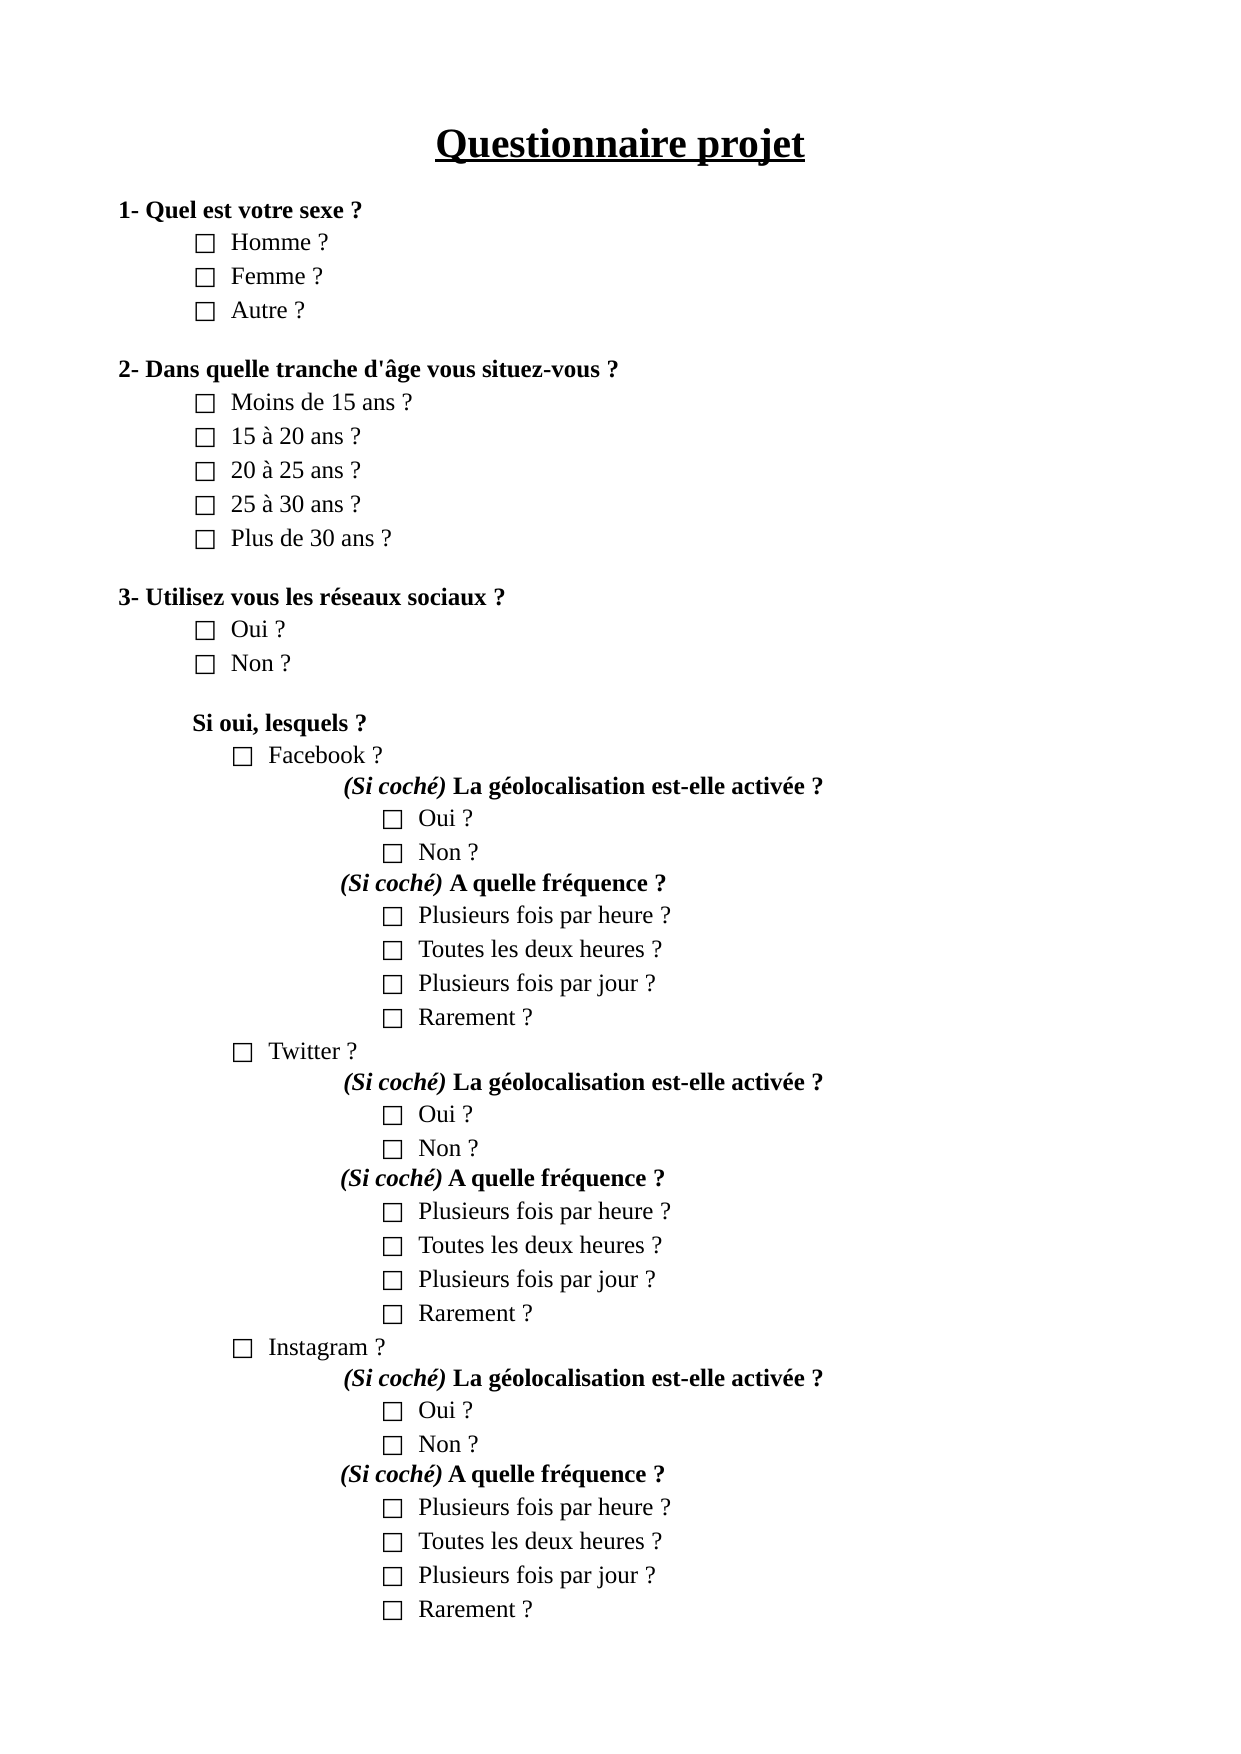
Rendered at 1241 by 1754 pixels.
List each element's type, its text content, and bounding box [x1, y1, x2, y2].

list Oui ? [381, 1391, 1122, 1425]
list Plus de 30 ans ? [193, 519, 1122, 553]
list Oui ? [193, 611, 1122, 645]
text 2- Dans quelle tranche d'âge vous situez-vous ? [118, 354, 1122, 383]
list Non ? [193, 645, 1122, 679]
list (Si coché) La géolocalisation est-elle activée ? [306, 1363, 1122, 1391]
list Plusieurs fois par heure ? [381, 896, 1122, 930]
list Non ? [381, 1129, 1122, 1163]
text (Si coché) A quelle fréquence ? [118, 1163, 1122, 1192]
list (Si coché) La géolocalisation est-elle activée ? [306, 1067, 1122, 1095]
list Oui ? [381, 1095, 1122, 1129]
list Moins de 15 ans ? [193, 383, 1122, 417]
text 3- Utilisez vous les réseaux sociaux ? [118, 582, 1122, 611]
list 20 à 25 ans ? [193, 451, 1122, 485]
list Non ? [381, 1425, 1122, 1459]
list Toutes les deux heures ? [381, 1522, 1122, 1556]
list Plusieurs fois par jour ? [381, 964, 1122, 998]
list Facebook ? [231, 737, 1122, 771]
list Plusieurs fois par jour ? [381, 1556, 1122, 1590]
list Femme ? [193, 258, 1122, 292]
list Plusieurs fois par heure ? [381, 1488, 1122, 1522]
list Twitter ? [231, 1033, 1122, 1067]
list Toutes les deux heures ? [381, 1226, 1122, 1260]
text Si oui, lesquels ? [118, 708, 1122, 737]
list 25 à 30 ans ? [193, 485, 1122, 519]
list Toutes les deux heures ? [381, 930, 1122, 964]
list (Si coché) La géolocalisation est-elle activée ? [306, 771, 1122, 799]
list Rarement ? [381, 1294, 1122, 1328]
text Questionnaire projet [118, 118, 1122, 166]
list Autre ? [193, 292, 1122, 326]
list Homme ? [193, 223, 1122, 258]
text (Si coché) A quelle fréquence ? [118, 1459, 1122, 1488]
list Rarement ? [381, 1590, 1122, 1624]
list 15 à 20 ans ? [193, 417, 1122, 451]
list Plusieurs fois par heure ? [381, 1192, 1122, 1226]
text (Si coché) A quelle fréquence ? [118, 868, 1122, 896]
text 1- Quel est votre sexe ? [118, 195, 1122, 223]
list Rarement ? [381, 998, 1122, 1033]
list Oui ? [381, 799, 1122, 833]
list Instagram ? [231, 1328, 1122, 1363]
list Non ? [381, 833, 1122, 868]
list Plusieurs fois par jour ? [381, 1260, 1122, 1294]
